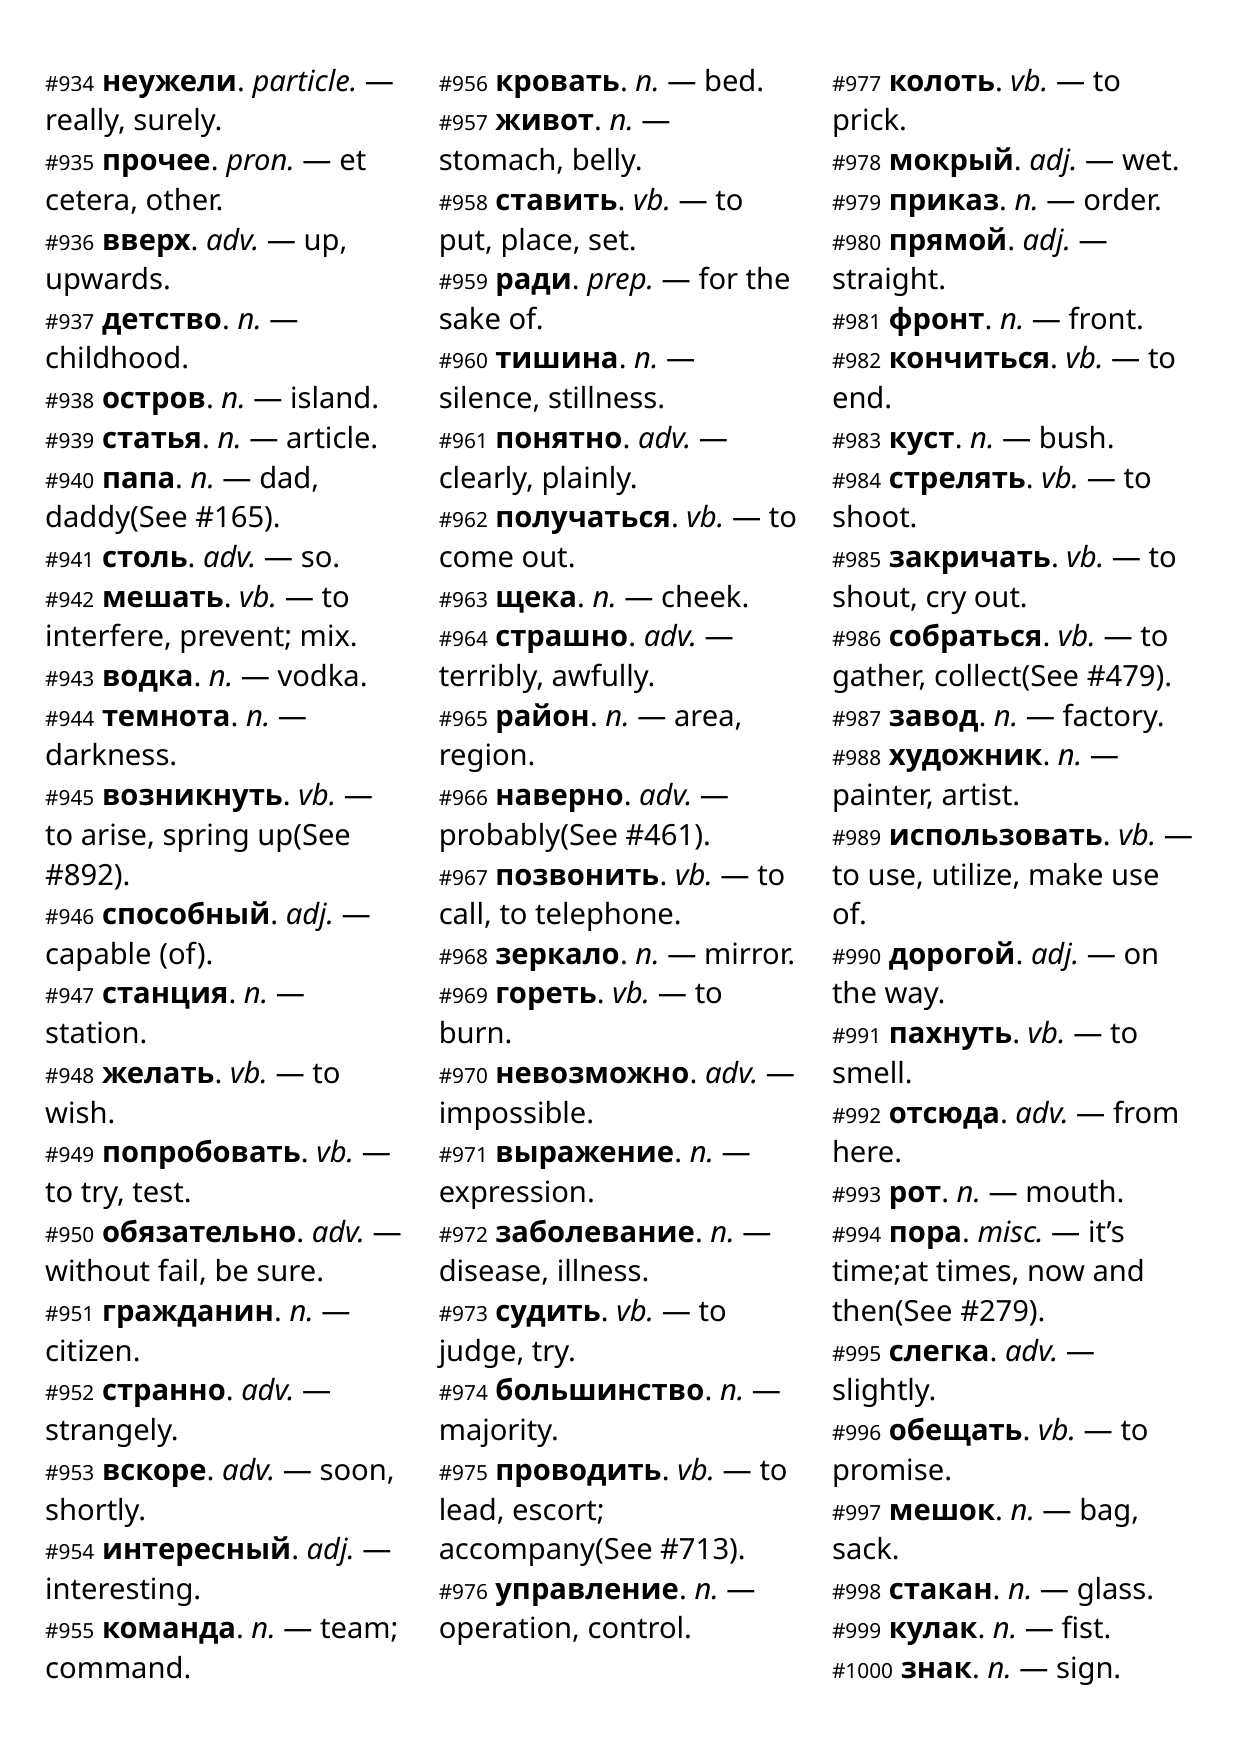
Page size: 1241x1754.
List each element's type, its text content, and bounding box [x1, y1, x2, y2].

text #998 стакан. n. — glass. [832, 1568, 1196, 1608]
text #954 интересный. adj. — interesting. [45, 1528, 408, 1608]
text #988 художник. n. — painter, artist. [832, 735, 1196, 814]
text #957 живот. n. — stomach, belly. [438, 100, 802, 179]
text #950 обязательно. adv. — without fail, be sure. [45, 1211, 408, 1290]
text #1000 знак. n. — sign. [832, 1647, 1196, 1687]
text #986 собраться. vb. — to gather, collect(See #479). [832, 616, 1196, 695]
text #963 щека. n. — cheek. [438, 576, 802, 616]
text #949 попробовать. vb. — to try, test. [45, 1132, 408, 1211]
text #940 папа. n. — dad, daddy(See #165). [45, 457, 408, 536]
text #942 мешать. vb. — to interfere, prevent; mix. [45, 576, 408, 655]
text #972 заболевание. n. — disease, illness. [438, 1211, 802, 1290]
text #966 наверно. adv. — probably(See #461). [438, 774, 802, 854]
text #968 зеркало. n. — mirror. [438, 933, 802, 973]
text #960 тишина. n. — silence, stillness. [438, 338, 802, 417]
text #996 обещать. vb. — to promise. [832, 1409, 1196, 1489]
text #941 столь. adv. — so. [45, 536, 408, 576]
text #935 прочее. pron. — et cetera, other. [45, 139, 408, 219]
text #948 желать. vb. — to wish. [45, 1052, 408, 1132]
text #980 прямой. adj. — straight. [832, 219, 1196, 298]
text #945 возникнуть. vb. — to arise, spring up(See #892). [45, 774, 408, 893]
text #989 использовать. vb. — to use, utilize, make use of. [832, 814, 1196, 933]
text #959 ради. prep. — for the sake of. [438, 258, 802, 338]
text #978 мокрый. adj. — wet. [832, 139, 1196, 179]
text #936 вверх. adv. — up, upwards. [45, 219, 408, 298]
text #939 статья. n. — article. [45, 417, 408, 457]
text #994 пора. misc. — it’s time;at times, now and then(See #279). [832, 1211, 1196, 1330]
text #987 завод. n. — factory. [832, 695, 1196, 735]
text #956 кровать. n. — bed. [438, 60, 802, 100]
text #975 проводить. vb. — to lead, escort; accompany(See #713). [438, 1449, 802, 1568]
text #937 детство. n. — childhood. [45, 298, 408, 377]
text #946 способный. adj. — capable (of). [45, 893, 408, 973]
text #991 пахнуть. vb. — to smell. [832, 1012, 1196, 1092]
text #985 закричать. vb. — to shout, cry out. [832, 536, 1196, 616]
text #973 судить. vb. — to judge, try. [438, 1290, 802, 1370]
text #971 выражение. n. — expression. [438, 1132, 802, 1211]
text #944 темнота. n. — darkness. [45, 695, 408, 774]
text #993 рот. n. — mouth. [832, 1171, 1196, 1211]
text #982 кончиться. vb. — to end. [832, 338, 1196, 417]
text #976 управление. n. — operation, control. [438, 1568, 802, 1647]
text #943 водка. n. — vodka. [45, 655, 408, 695]
text #970 невозможно. adv. — impossible. [438, 1052, 802, 1132]
text #992 отсюда. adv. — from here. [832, 1092, 1196, 1171]
text #981 фронт. n. — front. [832, 298, 1196, 338]
text #984 стрелять. vb. — to shoot. [832, 457, 1196, 536]
text #979 приказ. n. — order. [832, 179, 1196, 219]
text #983 куст. n. — bush. [832, 417, 1196, 457]
text #990 дорогой. adj. — on the way. [832, 933, 1196, 1012]
text #967 позвонить. vb. — to call, to telephone. [438, 854, 802, 933]
text #958 ставить. vb. — to put, place, set. [438, 179, 802, 258]
text #997 мешок. n. — bag, sack. [832, 1489, 1196, 1568]
text #977 колоть. vb. — to prick. [832, 60, 1196, 139]
text #947 станция. n. — station. [45, 973, 408, 1052]
text #934 неужели. particle. — really, surely. [45, 60, 408, 139]
text #974 большинство. n. — majority. [438, 1370, 802, 1449]
text #995 слегка. adv. — slightly. [832, 1330, 1196, 1409]
text #964 страшно. adv. — terribly, awfully. [438, 616, 802, 695]
text #951 гражданин. n. — citizen. [45, 1290, 408, 1370]
text #961 понятно. adv. — clearly, plainly. [438, 417, 802, 497]
text #953 вскоре. adv. — soon, shortly. [45, 1449, 408, 1528]
text #955 команда. n. — team; command. [45, 1608, 408, 1687]
text #938 остров. n. — island. [45, 377, 408, 417]
text #962 получаться. vb. — to come out. [438, 497, 802, 576]
text #965 район. n. — area, region. [438, 695, 802, 774]
text #952 странно. adv. — strangely. [45, 1370, 408, 1449]
text #969 гореть. vb. — to burn. [438, 973, 802, 1052]
text #999 кулак. n. — fist. [832, 1608, 1196, 1647]
